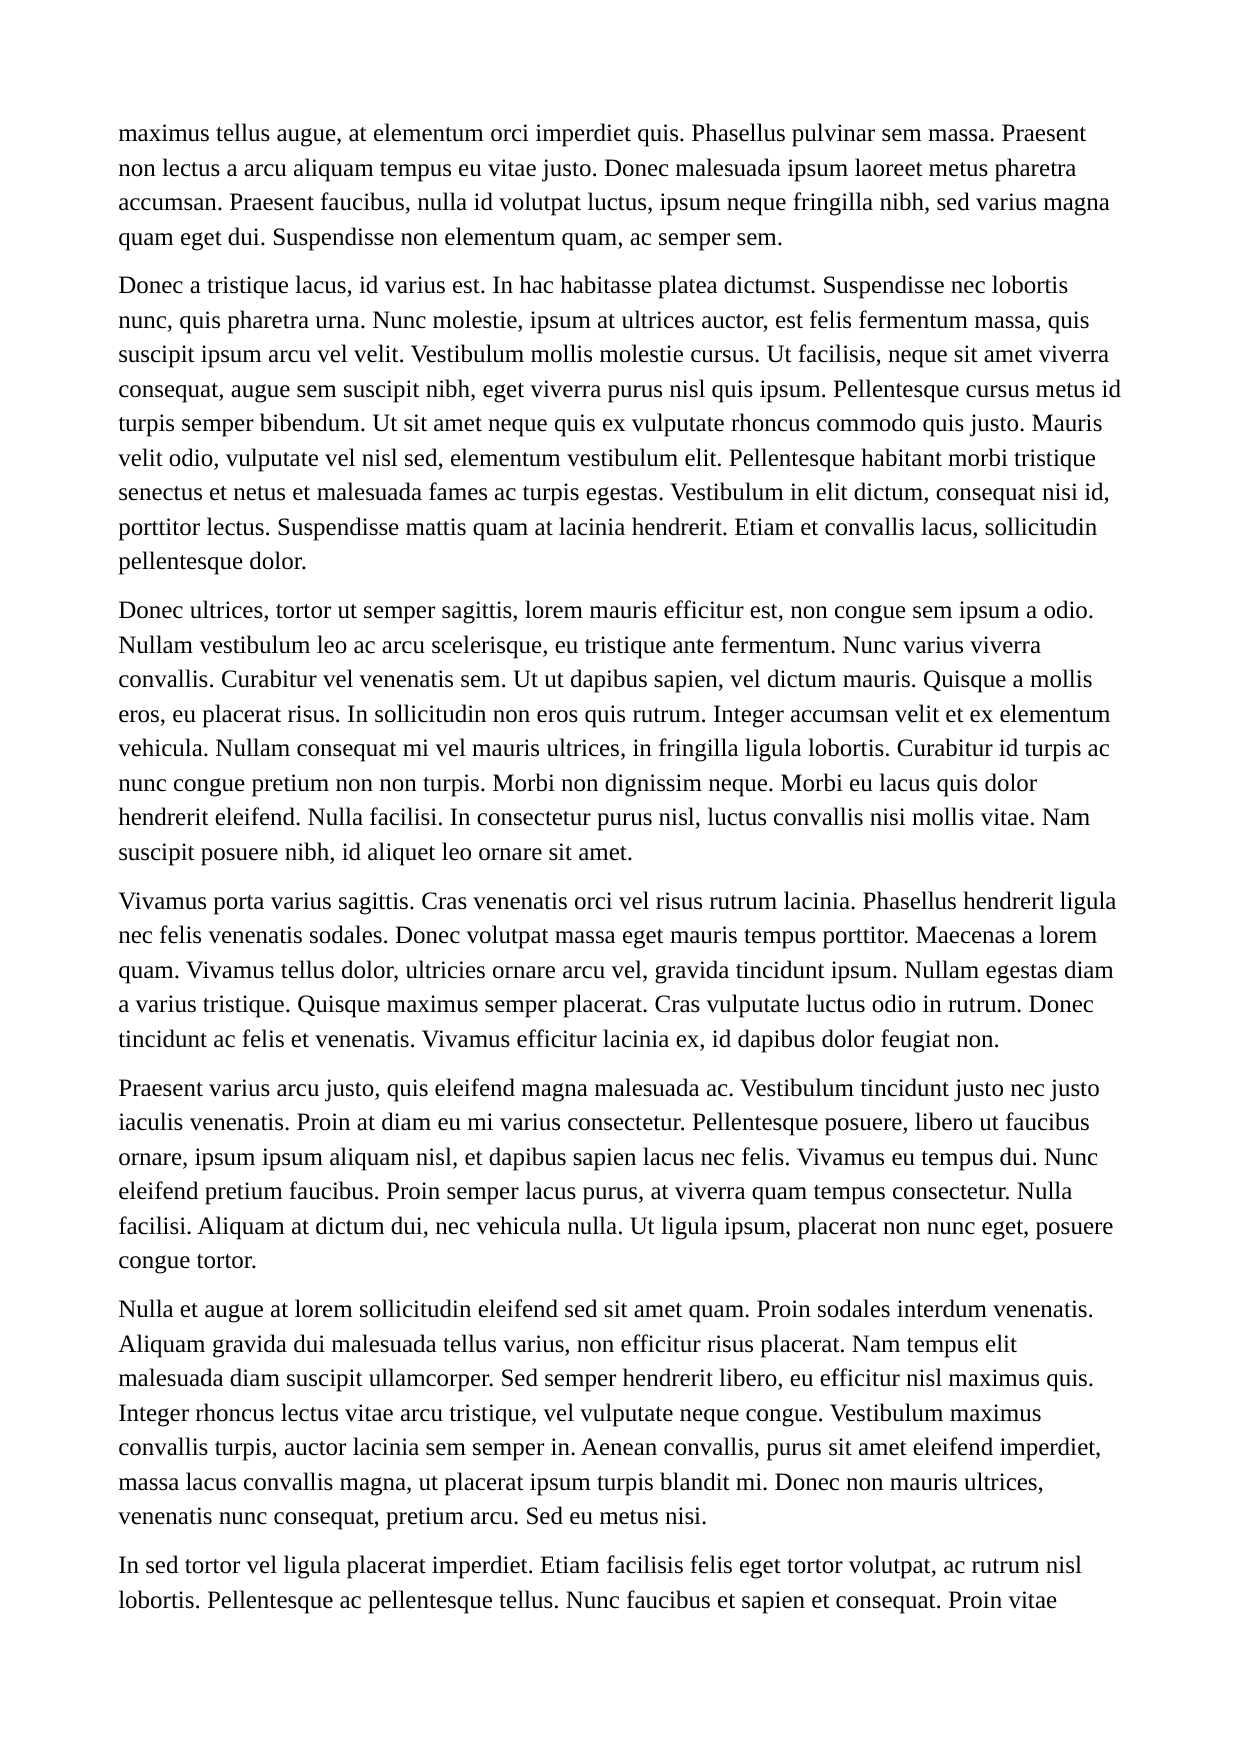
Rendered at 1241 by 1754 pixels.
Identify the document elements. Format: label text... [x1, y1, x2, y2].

text maximus tellus augue, at elementum orci imperdiet quis. Phasellus pulvinar sem massa. Praesent non lectus a arcu aliquam tempus eu vitae justo. Donec malesuada ipsum laoreet metus pharetra accumsan. Praesent faucibus, nulla id volutpat luctus, ipsum neque fringilla nibh, sed varius magna quam eget dui. Suspendisse non elementum quam, ac semper sem. [118, 118, 1122, 250]
text Nulla et augue at lorem sollicitudin eleifend sed sit amet quam. Proin sodales interdum venenatis. Aliquam gravida dui malesuada tellus varius, non efficitur risus placerat. Nam tempus elit malesuada diam suscipit ullamcorper. Sed semper hendrerit libero, eu efficitur nisl maximus quis. Integer rhoncus lectus vitae arcu tristique, vel vulputate neque congue. Vestibulum maximus convallis turpis, auctor lacinia sem semper in. Aenean convallis, purus sit amet eleifend imperdiet, massa lacus convallis magna, ut placerat ipsum turpis blandit mi. Donec non mauris ultrices, venenatis nunc consequat, pretium arcu. Sed eu metus nisi. [118, 1294, 1122, 1530]
text Donec a tristique lacus, id varius est. In hac habitasse platea dictumst. Suspendisse nec lobortis nunc, quis pharetra urna. Nunc molestie, ipsum at ultrices auctor, est felis fermentum massa, quis suscipit ipsum arcu vel velit. Vestibulum mollis molestie cursus. Ut facilisis, neque sit amet viverra consequat, augue sem suscipit nibh, eget viverra purus nisl quis ipsum. Pellentesque cursus metus id turpis semper bibendum. Ut sit amet neque quis ex vulputate rhoncus commodo quis justo. Mauris velit odio, vulputate vel nisl sed, elementum vestibulum elit. Pellentesque habitant morbi tristique senectus et netus et malesuada fames ac turpis egestas. Vestibulum in elit dictum, consequat nisi id, porttitor lectus. Suspendisse mattis quam at lacinia hendrerit. Etiam et convallis lacus, sollicitudin pellentesque dolor. [118, 271, 1122, 575]
text In sed tortor vel ligula placerat imperdiet. Etiam facilisis felis eget tortor volutpat, ac rutrum nisl lobortis. Pellentesque ac pellentesque tellus. Nunc faucibus et sapien et consequat. Proin vitae [118, 1550, 1122, 1613]
text Vivamus porta varius sagittis. Cras venenatis orci vel risus rutrum lacinia. Phasellus hendrerit ligula nec felis venenatis sodales. Donec volutpat massa eget mauris tempus porttitor. Maecenas a lorem quam. Vivamus tellus dolor, ultricies ornare arcu vel, gravida tincidunt ipsum. Nullam egestas diam a varius tristique. Quisque maximus semper placerat. Cras vulputate luctus odio in rutrum. Donec tincidunt ac felis et venenatis. Vivamus efficitur lacinia ex, id dapibus dolor feugiat non. [118, 886, 1122, 1053]
text Praesent varius arcu justo, quis eleifend magna malesuada ac. Vestibulum tincidunt justo nec justo iaculis venenatis. Proin at diam eu mi varius consectetur. Pellentesque posuere, libero ut faucibus ornare, ipsum ipsum aliquam nisl, et dapibus sapien lacus nec felis. Vivamus eu tempus dui. Nunc eleifend pretium faucibus. Proin semper lacus purus, at viverra quam tempus consectetur. Nulla facilisi. Aliquam at dictum dui, nec vehicula nulla. Ut ligula ipsum, placerat non nunc eget, posuere congue tortor. [118, 1073, 1122, 1274]
text Donec ultrices, tortor ut semper sagittis, lorem mauris efficitur est, non congue sem ipsum a odio. Nullam vestibulum leo ac arcu scelerisque, eu tristique ante fermentum. Nunc varius viverra convallis. Curabitur vel venenatis sem. Ut ut dapibus sapien, vel dictum mauris. Quisque a mollis eros, eu placerat risus. In sollicitudin non eros quis rutrum. Integer accumsan velit et ex elementum vehicula. Nullam consequat mi vel mauris ultrices, in fringilla ligula lobortis. Curabitur id turpis ac nunc congue pretium non non turpis. Morbi non dignissim neque. Morbi eu lacus quis dolor hendrerit eleifend. Nulla facilisi. In consectetur purus nisl, luctus convallis nisi mollis vitae. Nam suscipit posuere nibh, id aliquet leo ornare sit amet. [118, 596, 1122, 866]
